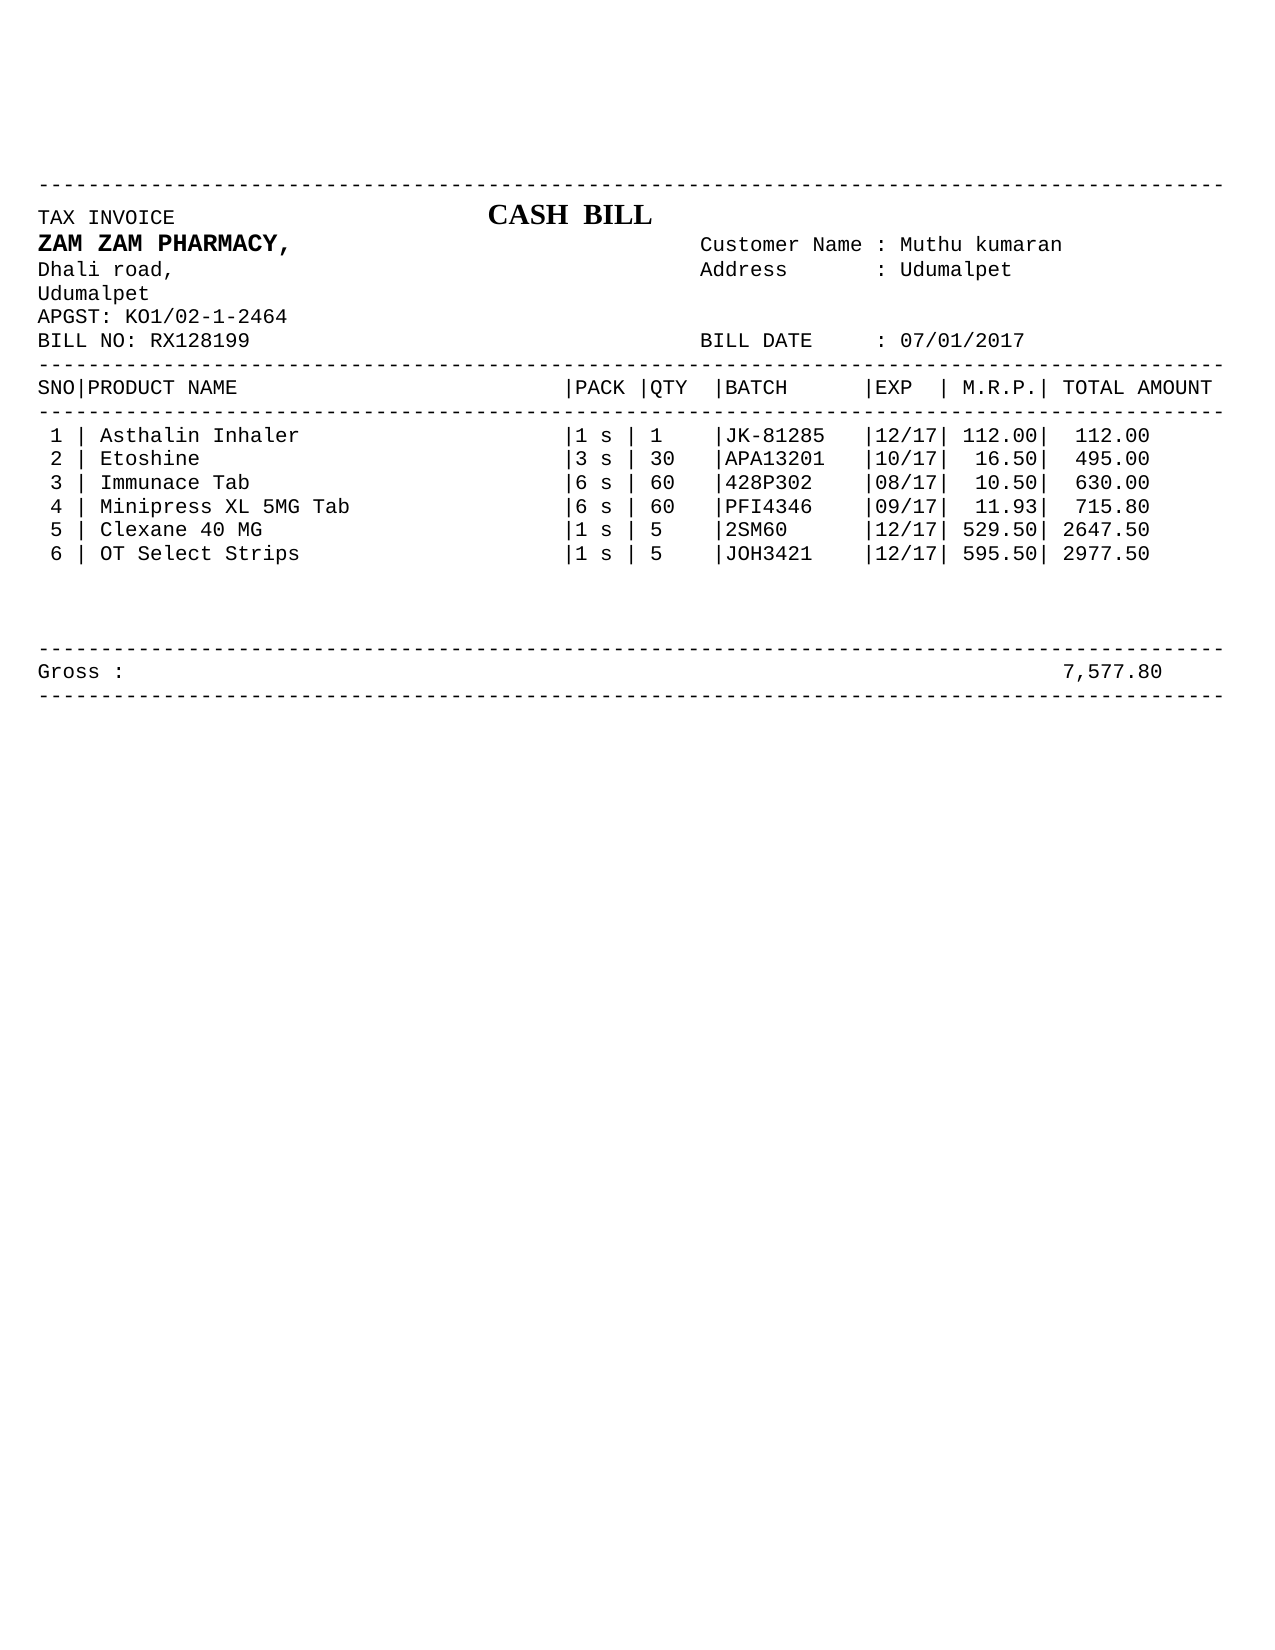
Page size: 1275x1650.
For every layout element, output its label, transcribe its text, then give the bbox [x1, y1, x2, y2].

text ----------------------------------------------------------------------------------------------- [37, 174, 1237, 197]
text 3 | Immunace Tab |6 s | 60 |428P302 |08/17| 10.50| 630.00 [37, 472, 1237, 496]
text ----------------------------------------------------------------------------------------------- [37, 354, 1237, 377]
text 2 | Etoshine |3 s | 30 |APA13201 |10/17| 16.50| 495.00 [37, 448, 1237, 472]
text ----------------------------------------------------------------------------------------------- [37, 685, 1237, 708]
text 4 | Minipress XL 5MG Tab |6 s | 60 |PFI4346 |09/17| 11.93| 715.80 [37, 496, 1237, 519]
text 6 | OT Select Strips |1 s | 5 |JOH3421 |12/17| 595.50| 2977.50 [37, 543, 1237, 567]
text 1 | Asthalin Inhaler |1 s | 1 |JK-81285 |12/17| 112.00| 112.00 [37, 425, 1237, 448]
text Dhali road, Address : Udumalpet [37, 259, 1237, 283]
text SNO|PRODUCT NAME |PACK |QTY |BATCH |EXP | M.R.P.| TOTAL AMOUNT [37, 377, 1237, 401]
text ZAM ZAM PHARMACY, Customer Name : Muthu kumaran [37, 231, 1237, 259]
text ----------------------------------------------------------------------------------------------- [37, 401, 1237, 425]
text TAX INVOICE CASH BILL [37, 197, 1237, 231]
text Gross : 7,577.80 [37, 661, 1237, 685]
text APGST: KO1/02-1-2464 [37, 306, 1237, 330]
text 5 | Clexane 40 MG |1 s | 5 |2SM60 |12/17| 529.50| 2647.50 [37, 519, 1237, 543]
text BILL NO: RX128199 BILL DATE : 07/01/2017 [37, 330, 1237, 354]
text Udumalpet [37, 283, 1237, 306]
text ----------------------------------------------------------------------------------------------- [37, 637, 1237, 661]
